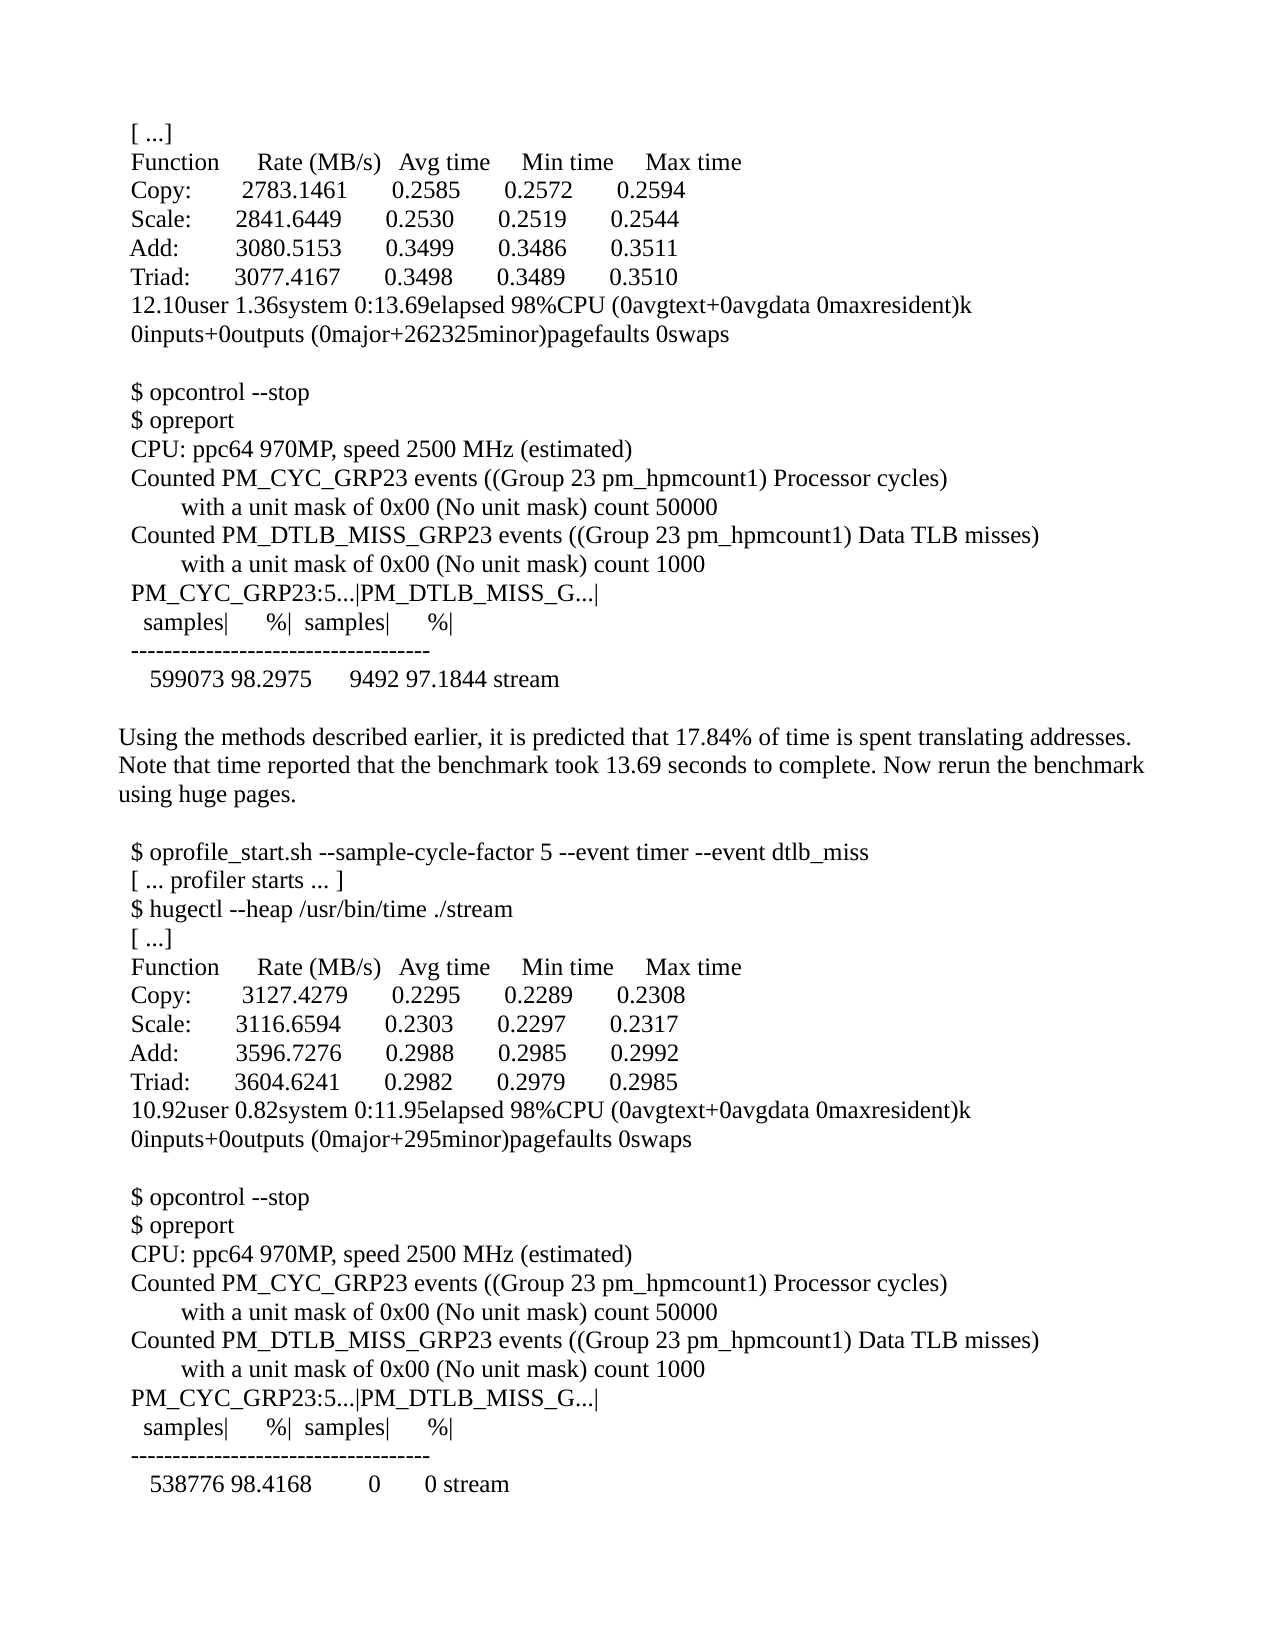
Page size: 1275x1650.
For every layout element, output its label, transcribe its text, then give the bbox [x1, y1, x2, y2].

text 0inputs+0outputs (0major+295minor)pagefaults 0swaps [118, 1124, 1157, 1153]
text with a unit mask of 0x00 (No unit mask) count 1000 [118, 1354, 1157, 1383]
text Function Rate (MB/s) Avg time Min time Max time [118, 952, 1157, 981]
text $ opreport [118, 1211, 1157, 1239]
text Triad: 3077.4167 0.3498 0.3489 0.3510 [118, 262, 1157, 291]
text Add: 3080.5153 0.3499 0.3486 0.3511 [118, 233, 1157, 262]
text Scale: 2841.6449 0.2530 0.2519 0.2544 [118, 204, 1157, 233]
text 538776 98.4168 0 0 stream [118, 1469, 1157, 1498]
text [ ... profiler starts ... ] [118, 866, 1157, 894]
text PM_CYC_GRP23:5...|PM_DTLB_MISS_G...| [118, 578, 1157, 607]
text 10.92user 0.82system 0:11.95elapsed 98%CPU (0avgtext+0avgdata 0maxresident)k [118, 1096, 1157, 1124]
text $ oprofile_start.sh --sample-cycle-factor 5 --event timer --event dtlb_miss [118, 837, 1157, 866]
text samples| %| samples| %| [118, 607, 1157, 636]
text CPU: ppc64 970MP, speed 2500 MHz (estimated) [118, 434, 1157, 463]
text Copy: 3127.4279 0.2295 0.2289 0.2308 [118, 981, 1157, 1009]
text 0inputs+0outputs (0major+262325minor)pagefaults 0swaps [118, 319, 1157, 348]
text with a unit mask of 0x00 (No unit mask) count 50000 [118, 492, 1157, 521]
text ------------------------------------ [118, 636, 1157, 664]
text Counted PM_DTLB_MISS_GRP23 events ((Group 23 pm_hpmcount1) Data TLB misses) [118, 1326, 1157, 1354]
text [ ...] [118, 923, 1157, 952]
text with a unit mask of 0x00 (No unit mask) count 1000 [118, 549, 1157, 578]
text $ opcontrol --stop [118, 377, 1157, 406]
text Using the methods described earlier, it is predicted that 17.84% of time is spent translating addresses. Note that time reported that the benchmark took 13.69 seconds to complete. Now rerun the benchmark using huge pages. [118, 722, 1157, 808]
text Counted PM_CYC_GRP23 events ((Group 23 pm_hpmcount1) Processor cycles) [118, 463, 1157, 492]
text CPU: ppc64 970MP, speed 2500 MHz (estimated) [118, 1239, 1157, 1268]
text Scale: 3116.6594 0.2303 0.2297 0.2317 [118, 1009, 1157, 1038]
text Function Rate (MB/s) Avg time Min time Max time [118, 147, 1157, 176]
text 599073 98.2975 9492 97.1844 stream [118, 664, 1157, 693]
text samples| %| samples| %| [118, 1412, 1157, 1441]
text Add: 3596.7276 0.2988 0.2985 0.2992 [118, 1038, 1157, 1067]
text $ hugectl --heap /usr/bin/time ./stream [118, 894, 1157, 923]
text Counted PM_CYC_GRP23 events ((Group 23 pm_hpmcount1) Processor cycles) [118, 1268, 1157, 1297]
text $ opcontrol --stop [118, 1182, 1157, 1211]
text ------------------------------------ [118, 1441, 1157, 1469]
text [ ...] [118, 118, 1157, 147]
text $ opreport [118, 406, 1157, 434]
text with a unit mask of 0x00 (No unit mask) count 50000 [118, 1297, 1157, 1326]
text 12.10user 1.36system 0:13.69elapsed 98%CPU (0avgtext+0avgdata 0maxresident)k [118, 291, 1157, 319]
text PM_CYC_GRP23:5...|PM_DTLB_MISS_G...| [118, 1383, 1157, 1412]
text Copy: 2783.1461 0.2585 0.2572 0.2594 [118, 176, 1157, 204]
text Triad: 3604.6241 0.2982 0.2979 0.2985 [118, 1067, 1157, 1096]
text Counted PM_DTLB_MISS_GRP23 events ((Group 23 pm_hpmcount1) Data TLB misses) [118, 521, 1157, 549]
